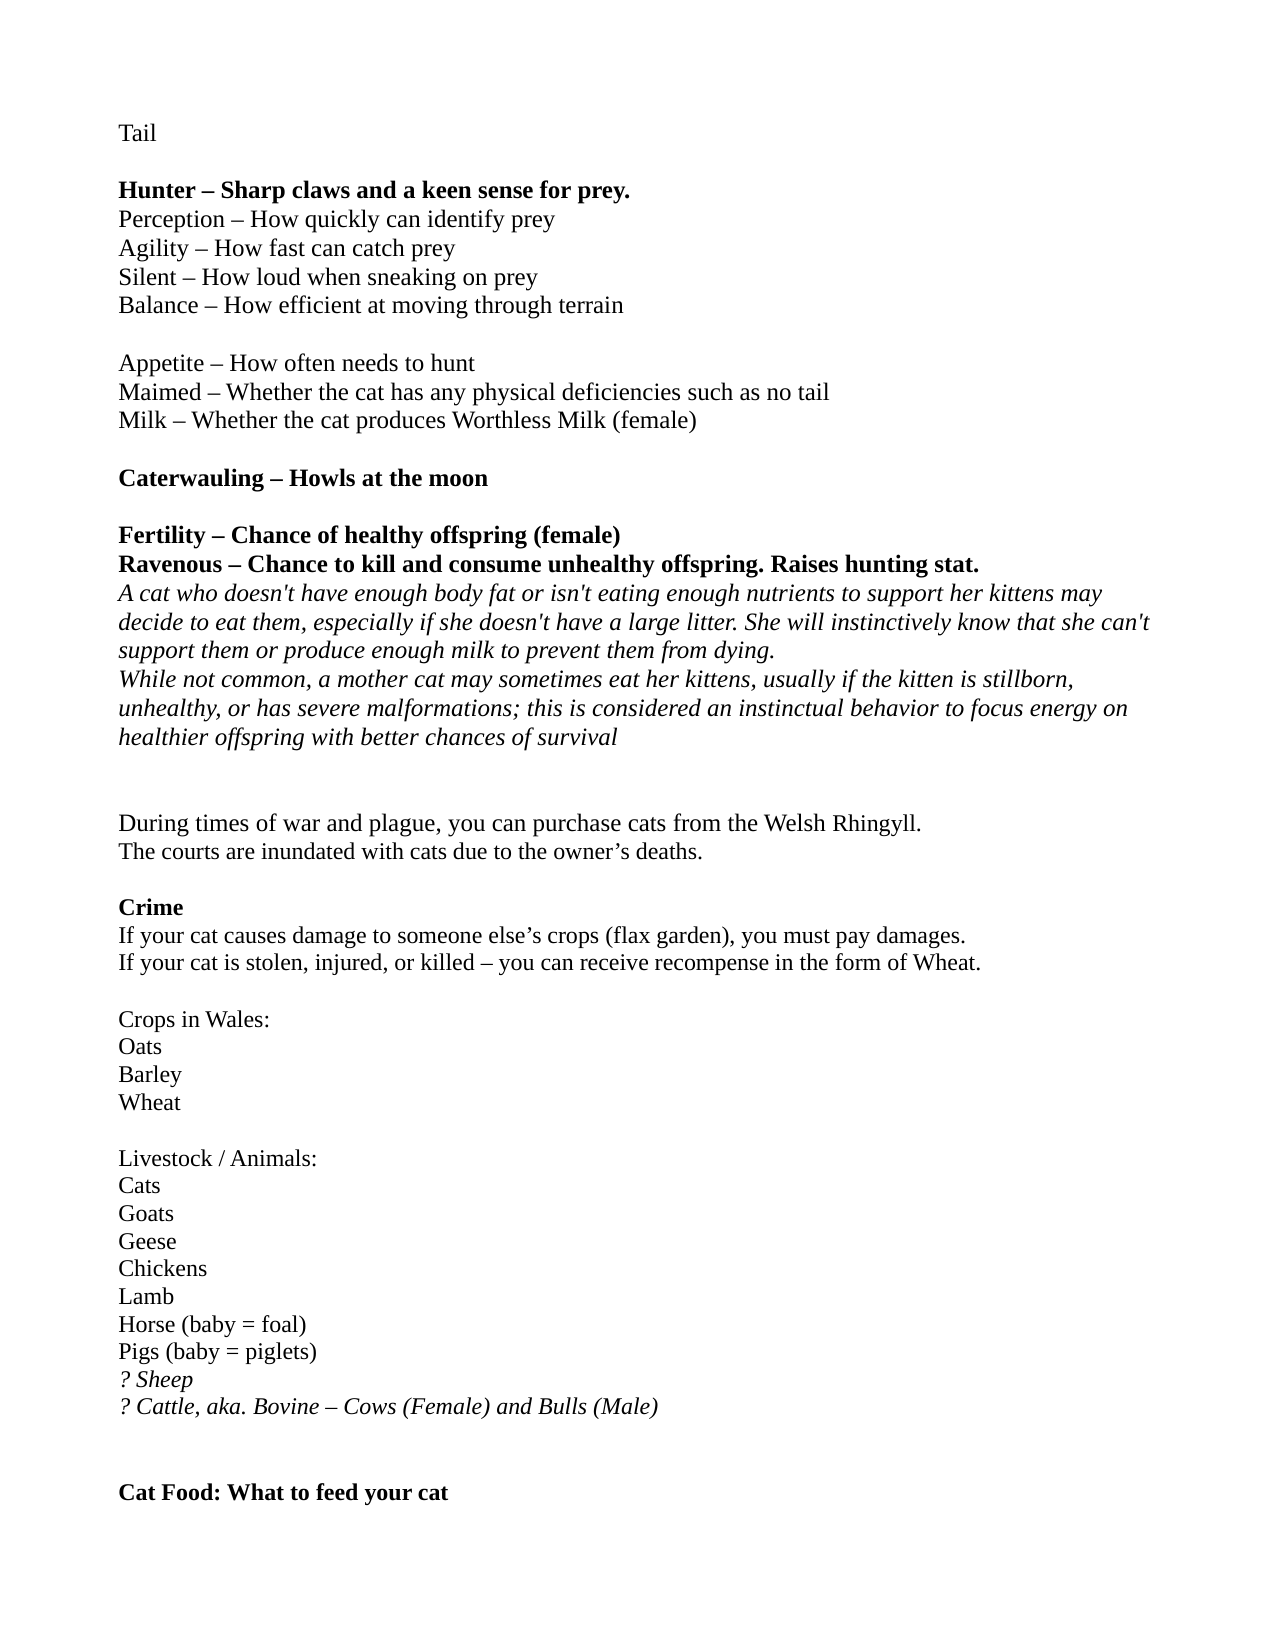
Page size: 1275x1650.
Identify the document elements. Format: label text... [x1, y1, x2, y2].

text Silent – How loud when sneaking on prey [118, 262, 1157, 291]
text Cats [118, 1172, 1157, 1199]
text Geese [118, 1227, 1157, 1254]
text Oats [118, 1032, 1157, 1060]
text ? Sheep [118, 1365, 1157, 1392]
text Hunter – Sharp claws and a keen sense for prey. [118, 176, 1157, 204]
text Agility – How fast can catch prey [118, 233, 1157, 262]
text If your cat is stolen, injured, or killed – you can receive recompense in the form of Wheat. [118, 948, 1157, 976]
text Crops in Wales: [118, 1005, 1157, 1032]
text Maimed – Whether the cat has any physical deficiencies such as no tail [118, 377, 1157, 406]
text Horse (baby = foal) [118, 1309, 1157, 1337]
text Caterwauling – Howls at the moon [118, 463, 1157, 492]
text Cat Food: What to feed your cat [118, 1477, 1157, 1505]
text Tail [118, 118, 1157, 147]
text The courts are inundated with cats due to the owner’s deaths. [118, 837, 1157, 864]
text While not common, a mother cat may sometimes eat her kittens, usually if the kitten is stillborn, unhealthy, or has severe malformations; this is considered an instinctual behavior to focus energy on healthier offspring with better chances of survival [118, 664, 1157, 751]
text Balance – How efficient at moving through terrain [118, 291, 1157, 319]
text Ravenous – Chance to kill and consume unhealthy offspring. Raises hunting stat. [118, 549, 1157, 578]
text If your cat causes damage to someone else’s crops (flax garden), you must pay damages. [118, 921, 1157, 948]
text Goats [118, 1199, 1157, 1227]
text Milk – Whether the cat produces Worthless Milk (female) [118, 406, 1157, 434]
text Chickens [118, 1254, 1157, 1282]
text Lamb [118, 1282, 1157, 1309]
text ? Cattle, aka. Bovine – Cows (Female) and Bulls (Male) [118, 1392, 1157, 1420]
text During times of war and plague, you can purchase cats from the Welsh Rhingyll. [118, 808, 1157, 837]
text Barley [118, 1060, 1157, 1088]
text Crime [118, 893, 1157, 921]
text Fertility – Chance of healthy offspring (female) [118, 521, 1157, 549]
text Perception – How quickly can identify prey [118, 204, 1157, 233]
text Wheat [118, 1088, 1157, 1115]
text Appetite – How often needs to hunt [118, 348, 1157, 377]
text A cat who doesn't have enough body fat or isn't eating enough nutrients to support her kittens may decide to eat them, especially if she doesn't have a large litter. She will instinctively know that she can't support them or produce enough milk to prevent them from dying. [118, 578, 1157, 664]
text Livestock / Animals: [118, 1144, 1157, 1172]
text Pigs (baby = piglets) [118, 1337, 1157, 1365]
